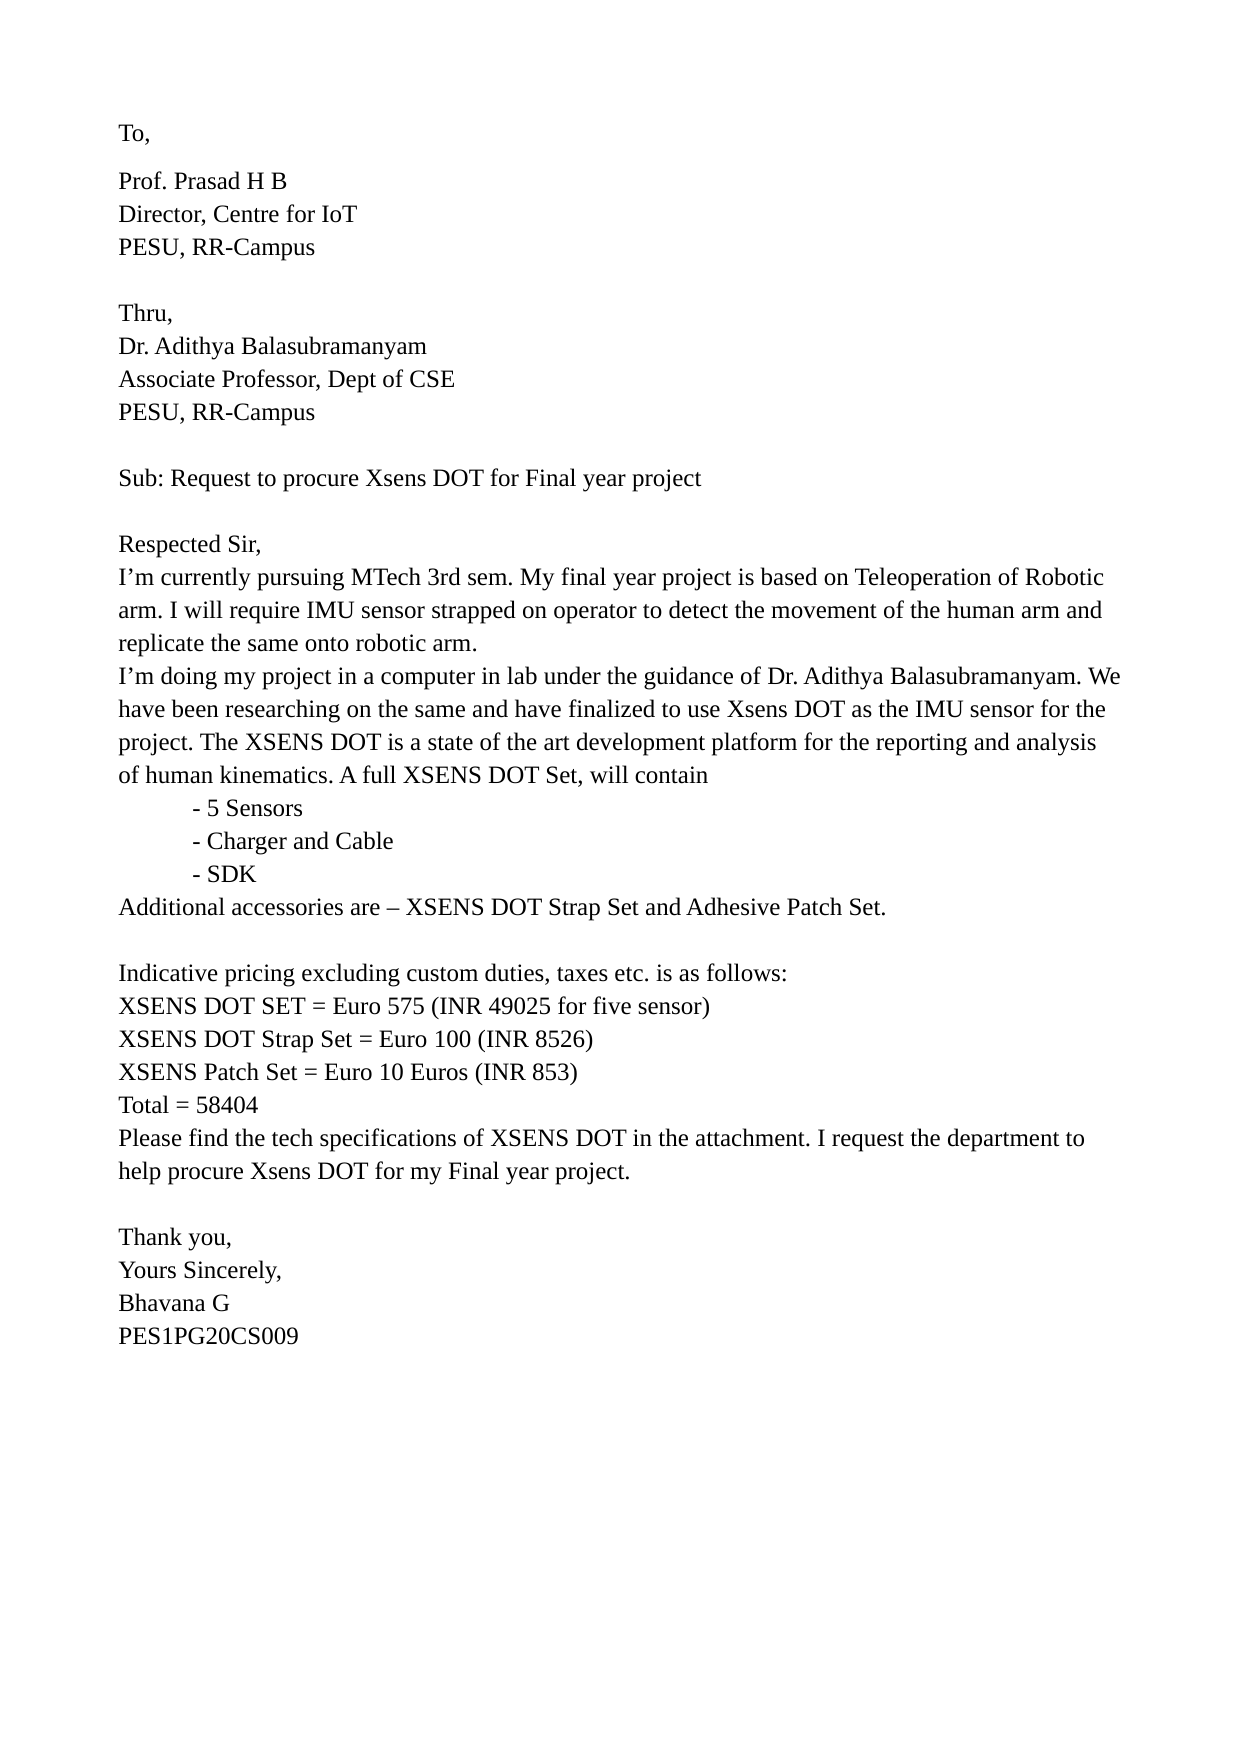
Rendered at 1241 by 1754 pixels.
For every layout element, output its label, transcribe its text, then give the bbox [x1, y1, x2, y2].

text - Charger and Cable [118, 826, 1122, 855]
text PESU, RR-Campus [118, 232, 1122, 261]
text Associate Professor, Dept of CSE [118, 364, 1122, 393]
text Prof. Prasad H B [118, 166, 1122, 194]
text Director, Centre for IoT [118, 199, 1122, 227]
text Dr. Adithya Balasubramanyam [118, 331, 1122, 359]
text - SDK [118, 859, 1122, 888]
text Thank you, [118, 1222, 1122, 1251]
text Sub: Request to procure Xsens DOT for Final year project [118, 463, 1122, 492]
text Additional accessories are – XSENS DOT Strap Set and Adhesive Patch Set. [118, 892, 1122, 921]
text PES1PG20CS009 [118, 1321, 1122, 1350]
text Bhavana G [118, 1288, 1122, 1317]
text Yours Sincerely, [118, 1255, 1122, 1284]
text I’m doing my project in a computer in lab under the guidance of Dr. Adithya Balasubramanyam. We have been researching on the same and have finalized to use Xsens DOT as the IMU sensor for the project. The XSENS DOT is a state of the art development platform for the reporting and analysis of human kinematics. A full XSENS DOT Set, will contain [118, 661, 1122, 789]
text Indicative pricing excluding custom duties, taxes etc. is as follows: [118, 958, 1122, 987]
text PESU, RR-Campus [118, 397, 1122, 426]
text To, [118, 118, 1122, 147]
text Thru, [118, 298, 1122, 327]
text Please find the tech specifications of XSENS DOT in the attachment. I request the department to help procure Xsens DOT for my Final year project. [118, 1123, 1122, 1185]
text I’m currently pursuing MTech 3rd sem. My final year project is based on Teleoperation of Robotic arm. I will require IMU sensor strapped on operator to detect the movement of the human arm and replicate the same onto robotic arm. [118, 562, 1122, 657]
text - 5 Sensors [118, 793, 1122, 822]
text Respected Sir, [118, 529, 1122, 558]
text XSENS DOT SET = Euro 575 (INR 49025 for five sensor) XSENS DOT Strap Set = Euro 100 (INR 8526) XSENS Patch Set = Euro 10 Euros (INR 853) [118, 991, 1122, 1086]
text Total = 58404 [118, 1090, 1122, 1119]
